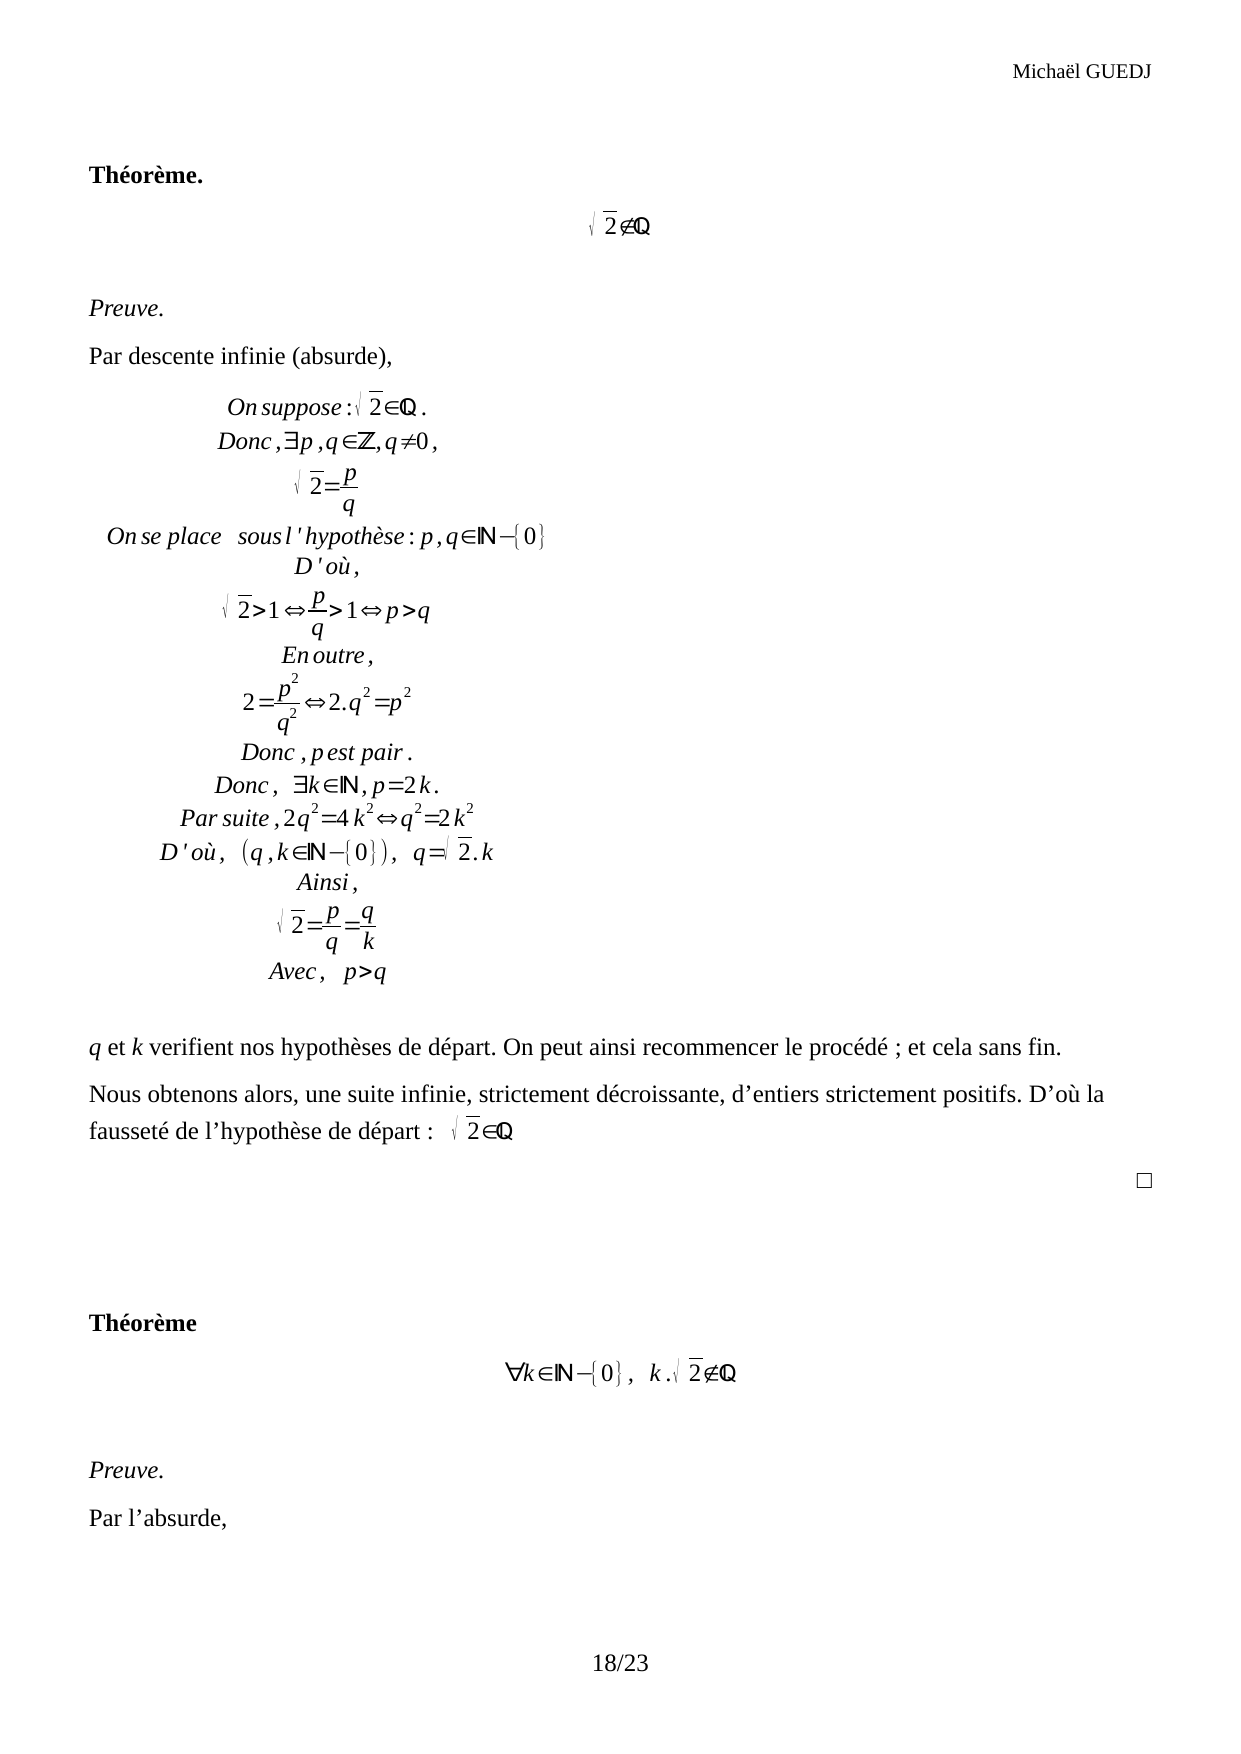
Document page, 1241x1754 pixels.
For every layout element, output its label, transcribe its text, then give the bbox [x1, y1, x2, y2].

text Théorème [88, 1308, 1152, 1336]
text Par l’absurde, [88, 1503, 1152, 1531]
text Preuve. [88, 260, 1152, 322]
text Par descente infinie (absurde), [88, 341, 1152, 369]
text q et k verifient nos hypothèses de départ. On peut ainsi recommencer le procédé ; et cela sans fin. [88, 1032, 1152, 1061]
text □ [88, 1165, 1152, 1193]
text Théorème. [88, 160, 1152, 189]
text Nous obtenons alors, une suite infinie, strictement décroissante, d’entiers strictement positifs. D’où la fausseté de l’hypothèse de départ : [88, 1079, 1152, 1146]
text Preuve. [88, 1455, 1152, 1484]
